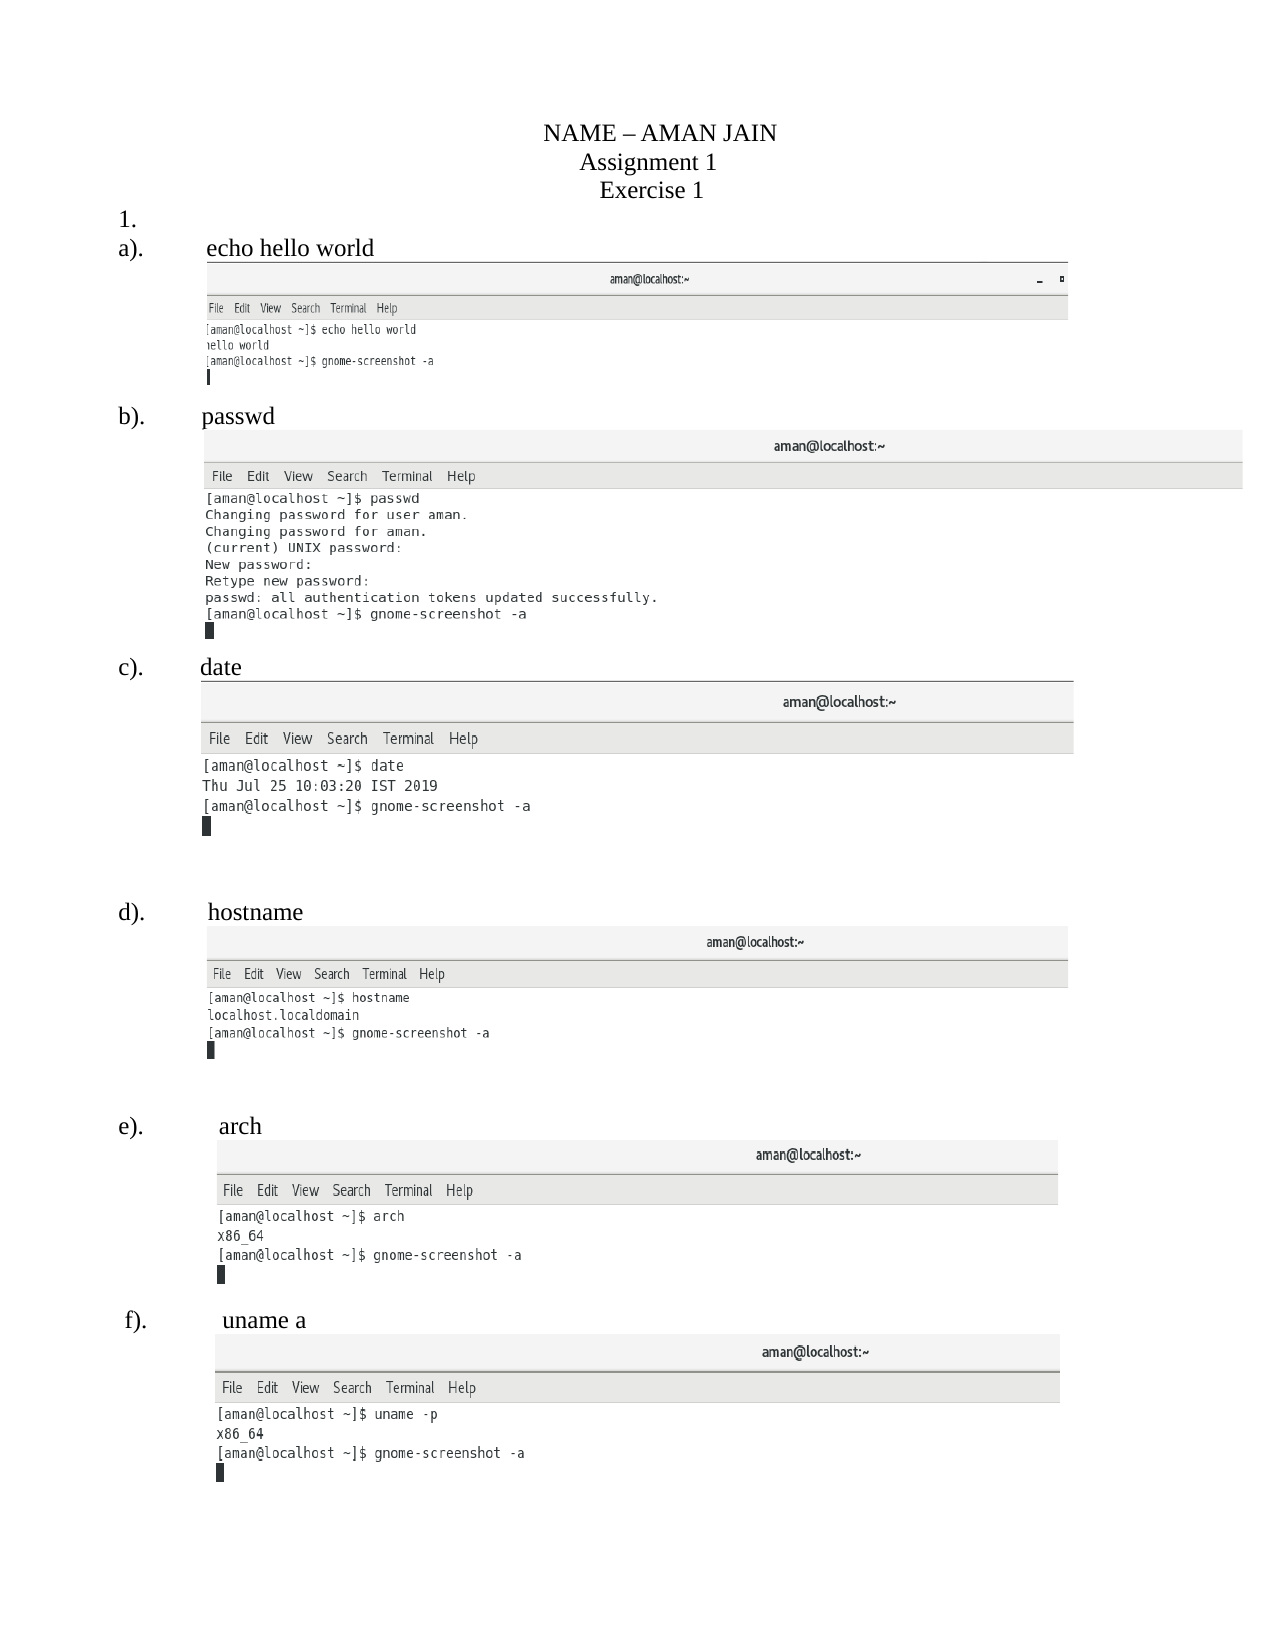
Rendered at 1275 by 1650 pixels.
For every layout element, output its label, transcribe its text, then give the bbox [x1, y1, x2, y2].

text NAME – AMAN JAIN [118, 118, 1157, 147]
text 1. [118, 204, 1157, 233]
picture [201, 680, 1074, 869]
picture [206, 926, 1069, 1112]
picture [216, 1140, 1059, 1306]
picture [204, 429, 1243, 652]
text d). hostname [118, 897, 1157, 926]
picture [207, 261, 1069, 401]
text Assignment 1 [118, 147, 1157, 176]
text a). echo hello world [118, 233, 1157, 262]
text c). date [118, 430, 1157, 681]
text Exercise 1 [118, 176, 1157, 204]
text f). uname a [118, 1140, 1157, 1334]
text e). arch [118, 926, 1157, 1140]
text b). passwd [118, 262, 1157, 430]
picture [215, 1334, 1060, 1499]
